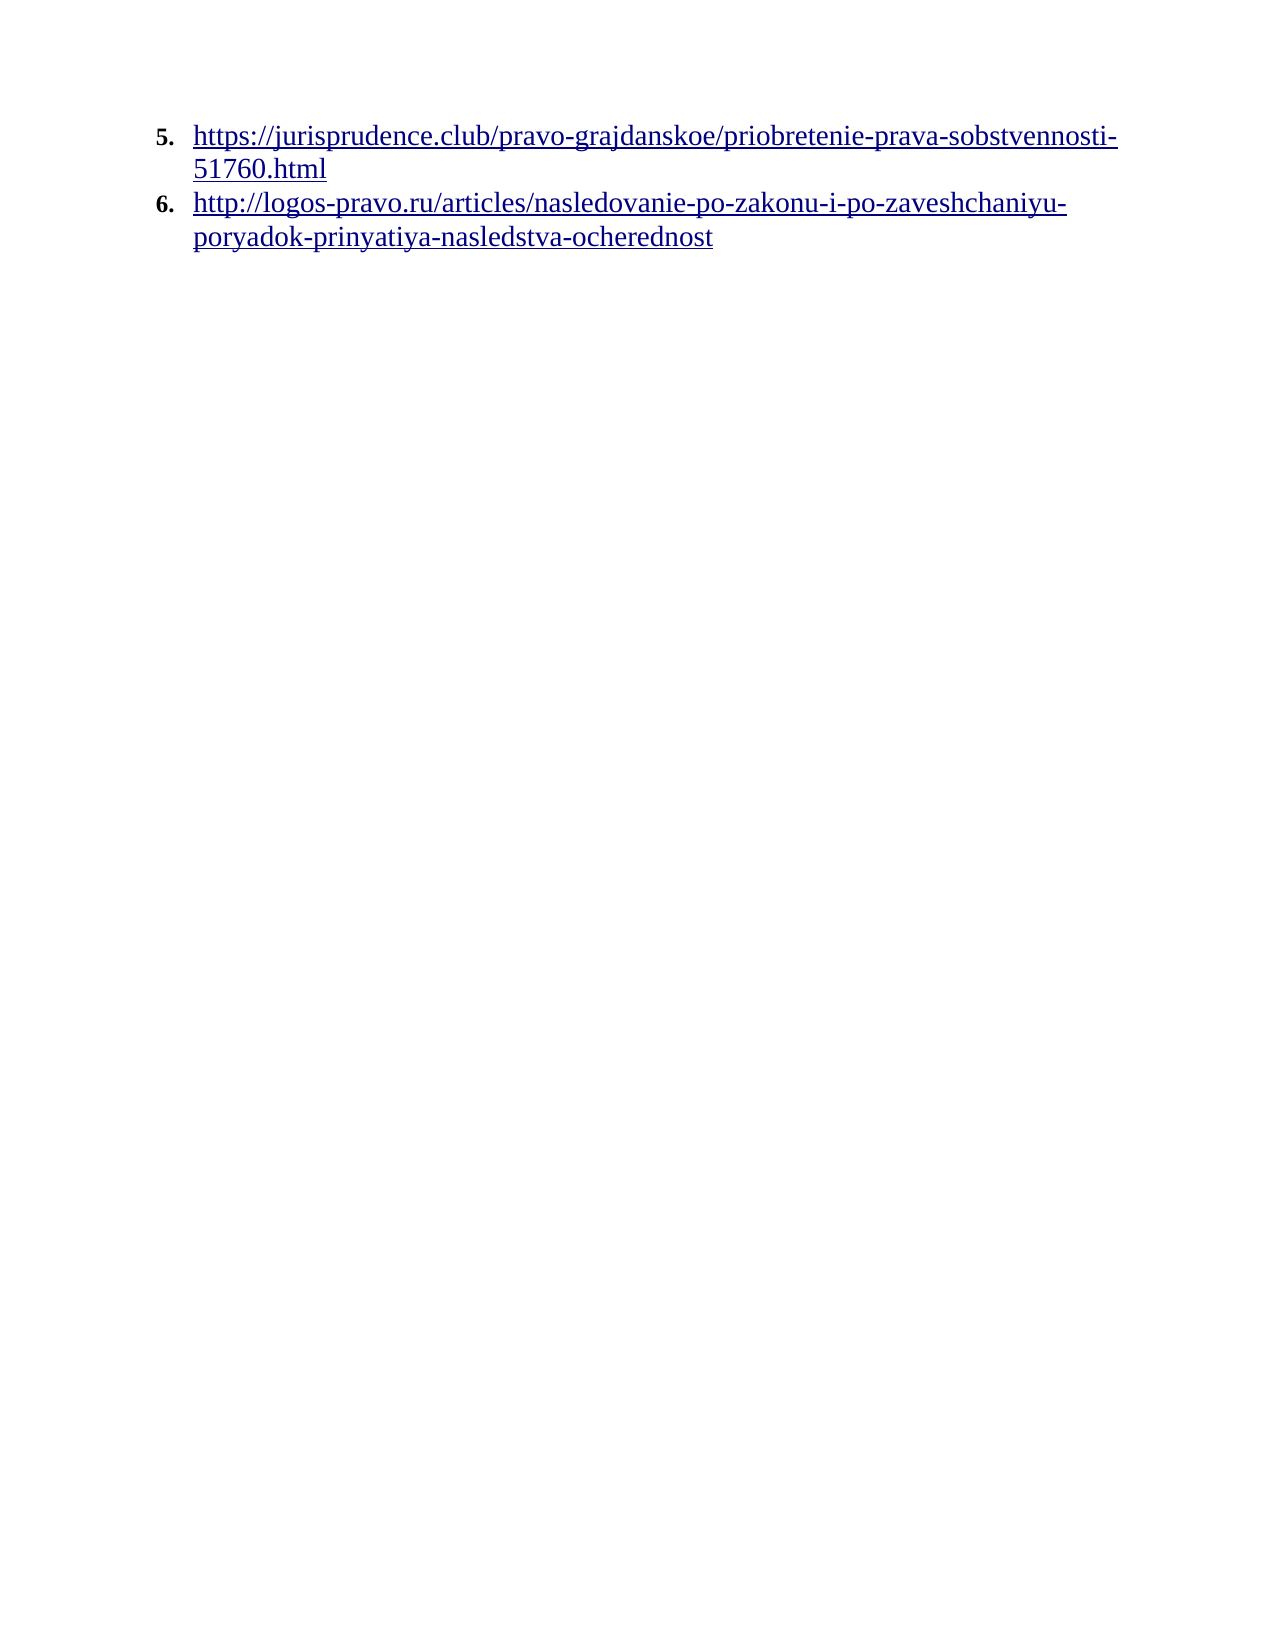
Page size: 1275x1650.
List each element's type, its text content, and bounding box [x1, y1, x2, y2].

list https://jurisprudence.club/pravo-grajdanskoe/priobretenie-prava-sobstvennosti-51760.html [156, 118, 1157, 185]
list http://logos-pravo.ru/articles/nasledovanie-po-zakonu-i-po-zaveshchaniyu-poryadok-prinyatiya-nasledstva-ocherednost [156, 185, 1157, 252]
